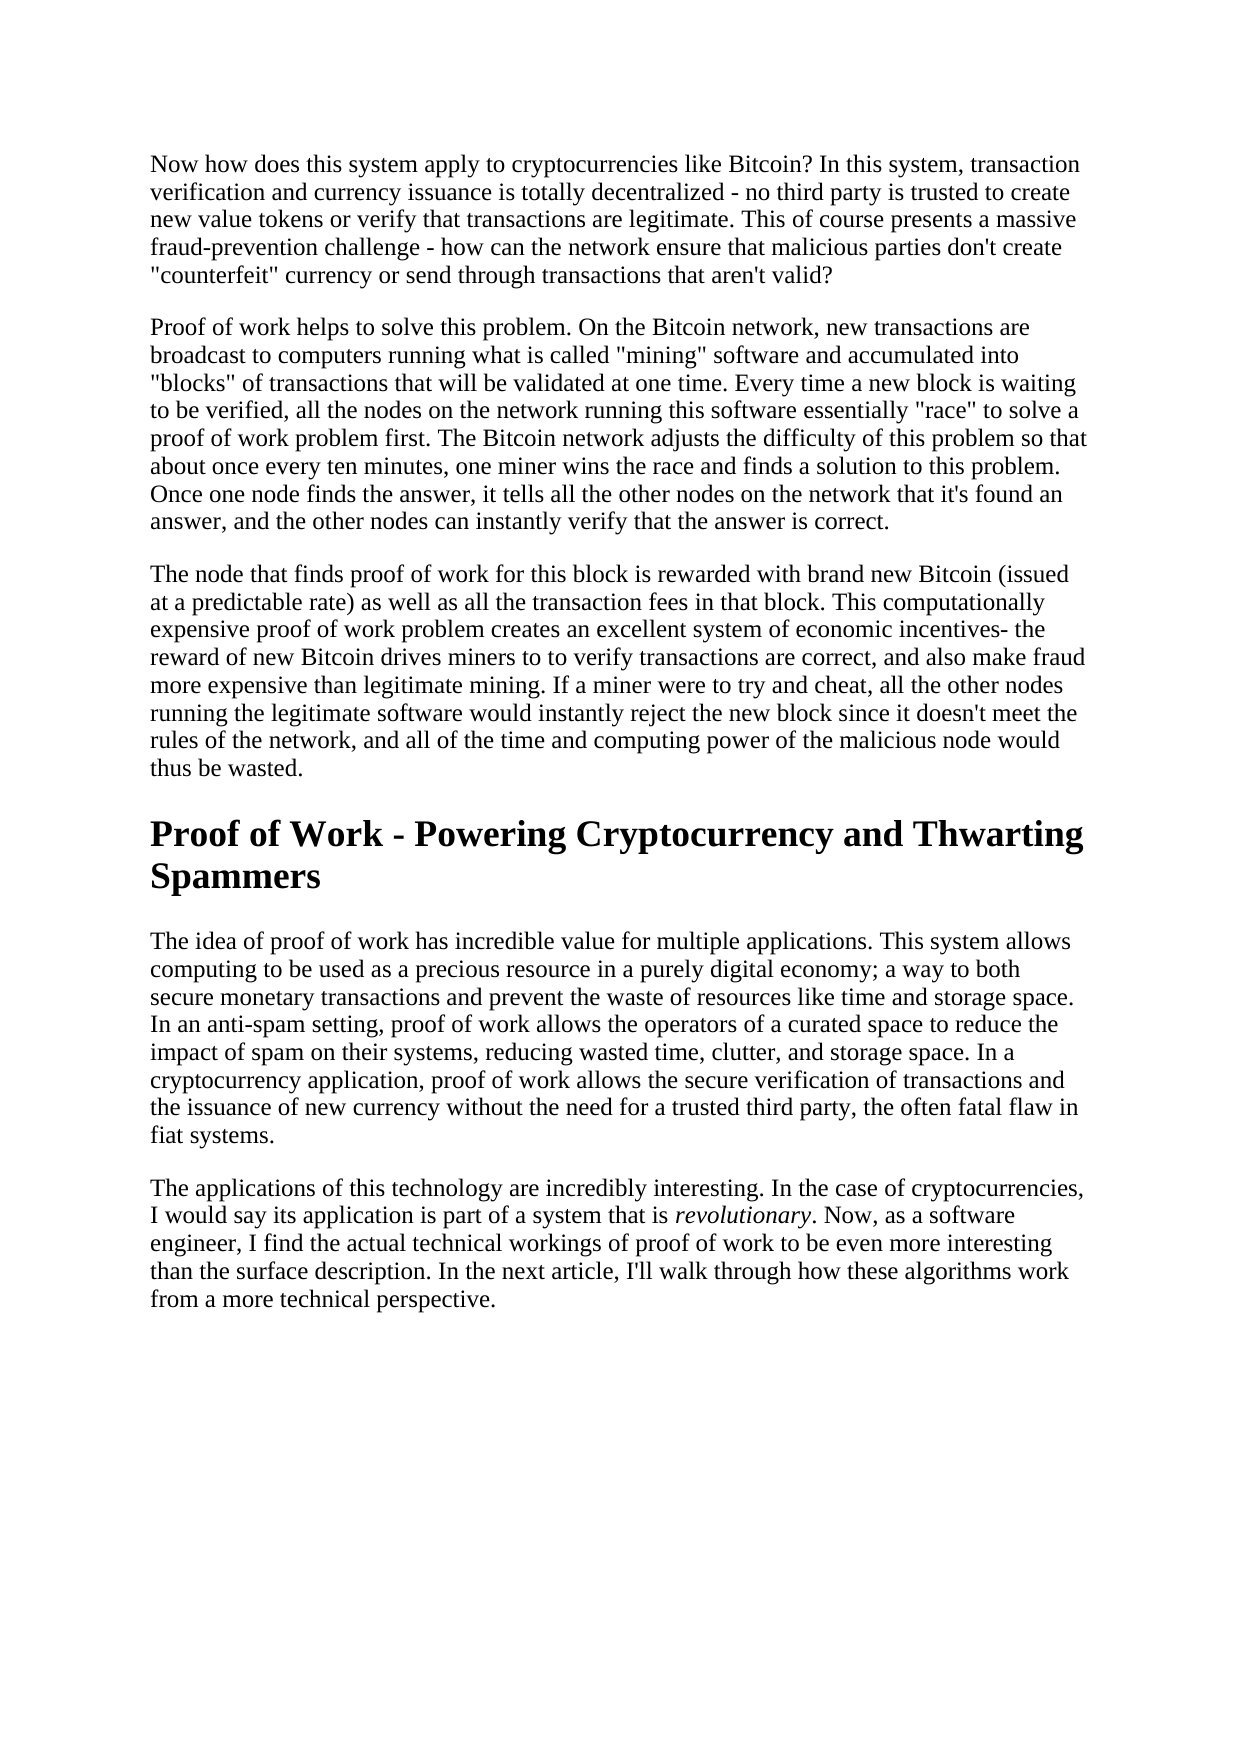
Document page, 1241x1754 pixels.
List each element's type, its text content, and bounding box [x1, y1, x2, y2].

text The node that finds proof of work for this block is rewarded with brand new Bitcoin (issued at a predictable rate) as well as all the transaction fees in that block. This computationally expensive proof of work problem creates an excellent system of economic incentives- the reward of new Bitcoin drives miners to to verify transactions are correct, and also make fraud more expensive than legitimate mining. If a miner were to try and cheat, all the other nodes running the legitimate software would instantly reject the new block since it doesn't meet the rules of the network, and all of the time and computing power of the malicious node would thus be wasted. [150, 560, 1090, 782]
text The idea of proof of work has incredible value for multiple applications. This system allows computing to be used as a precious resource in a purely digital economy; a way to both secure monetary transactions and prevent the waste of resources like time and storage space. In an anti-spam setting, proof of work allows the operators of a curated space to reduce the impact of spam on their systems, reducing wasted time, clutter, and storage space. In a cryptocurrency application, proof of work allows the secure verification of transactions and the issuance of new currency without the need for a trusted third party, the often fatal flaw in fiat systems. [150, 927, 1090, 1149]
text Now how does this system apply to cryptocurrencies like Bitcoin? In this system, transaction verification and currency issuance is totally decentralized - no third party is trusted to create new value tokens or verify that transactions are legitimate. This of course presents a massive fraud-prevention challenge - how can the network ensure that malicious parties don't create "counterfeit" currency or send through transactions that aren't valid? [150, 150, 1090, 288]
text Proof of work helps to solve this problem. On the Bitcoin network, new transactions are broadcast to computers running what is called "mining" software and accumulated into "blocks" of transactions that will be validated at one time. Every time a new block is waiting to be verified, all the nodes on the network running this software essentially "race" to solve a proof of work problem first. The Bitcoin network adjusts the difficulty of this problem so that about once every ten minutes, one miner wins the race and finds a solution to this problem. Once one node finds the answer, it tells all the other nodes on the network that it's found an answer, and the other nodes can instantly verify that the answer is correct. [150, 313, 1090, 535]
text The applications of this technology are incredibly interesting. In the case of cryptocurrencies, I would say its application is part of a system that is revolutionary. Now, as a software engineer, I find the actual technical workings of proof of work to be even more interesting than the surface description. In the next article, I'll walk through how these algorithms work from a more technical perspective. [150, 1174, 1090, 1312]
subtitle Proof of Work - Powering Cryptocurrency and Thwarting Spammers [150, 813, 1090, 896]
